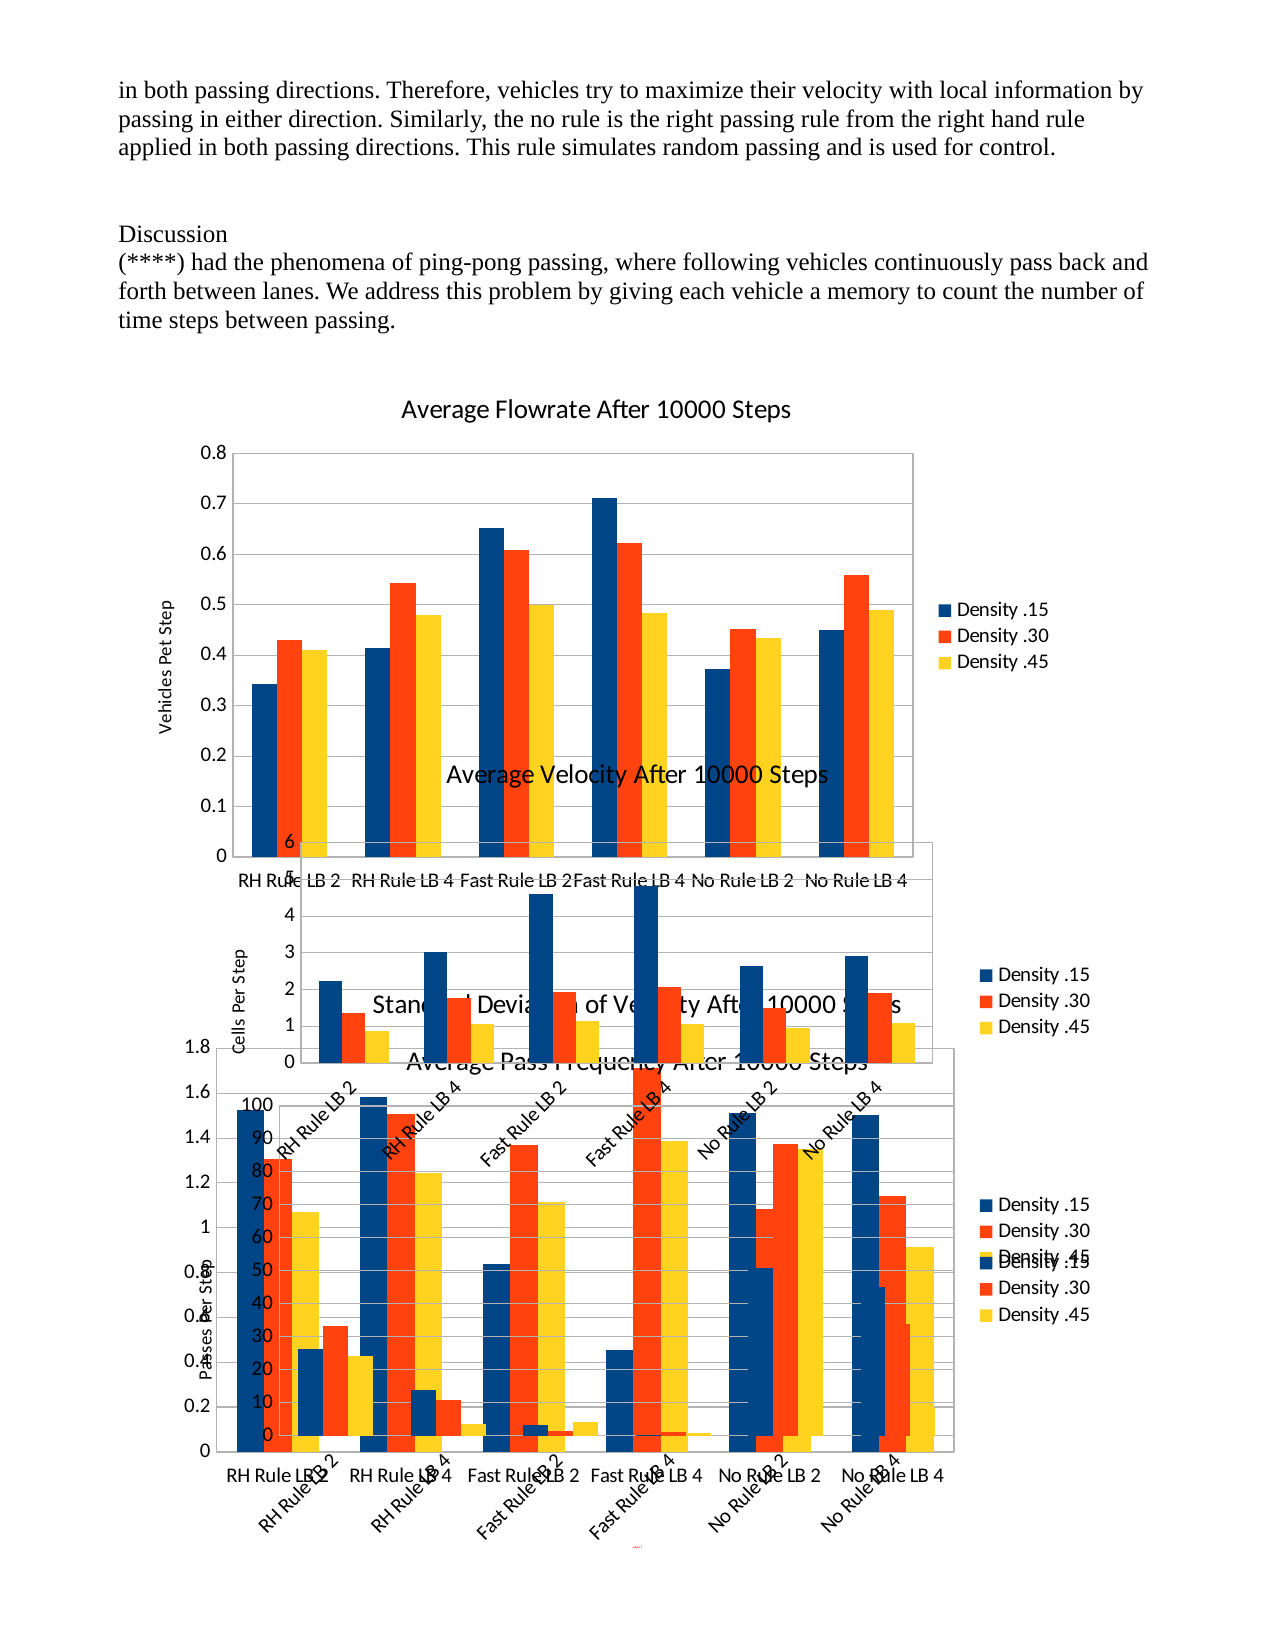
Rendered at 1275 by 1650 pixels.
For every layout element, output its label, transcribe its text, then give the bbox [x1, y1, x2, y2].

text Discussion [118, 219, 1157, 247]
text in both passing directions. Therefore, vehicles try to maximize their velocity with local information by passing in either direction. Similarly, the no rule is the right passing rule from the right hand rule applied in both passing directions. This rule simulates random passing and is used for control. [118, 75, 1157, 161]
text (****) had the phenomena of ping-pong passing, where following vehicles continuously pass back and forth between lanes. We address this problem by giving each vehicle a memory to count the number of time steps between passing. [118, 247, 1157, 334]
